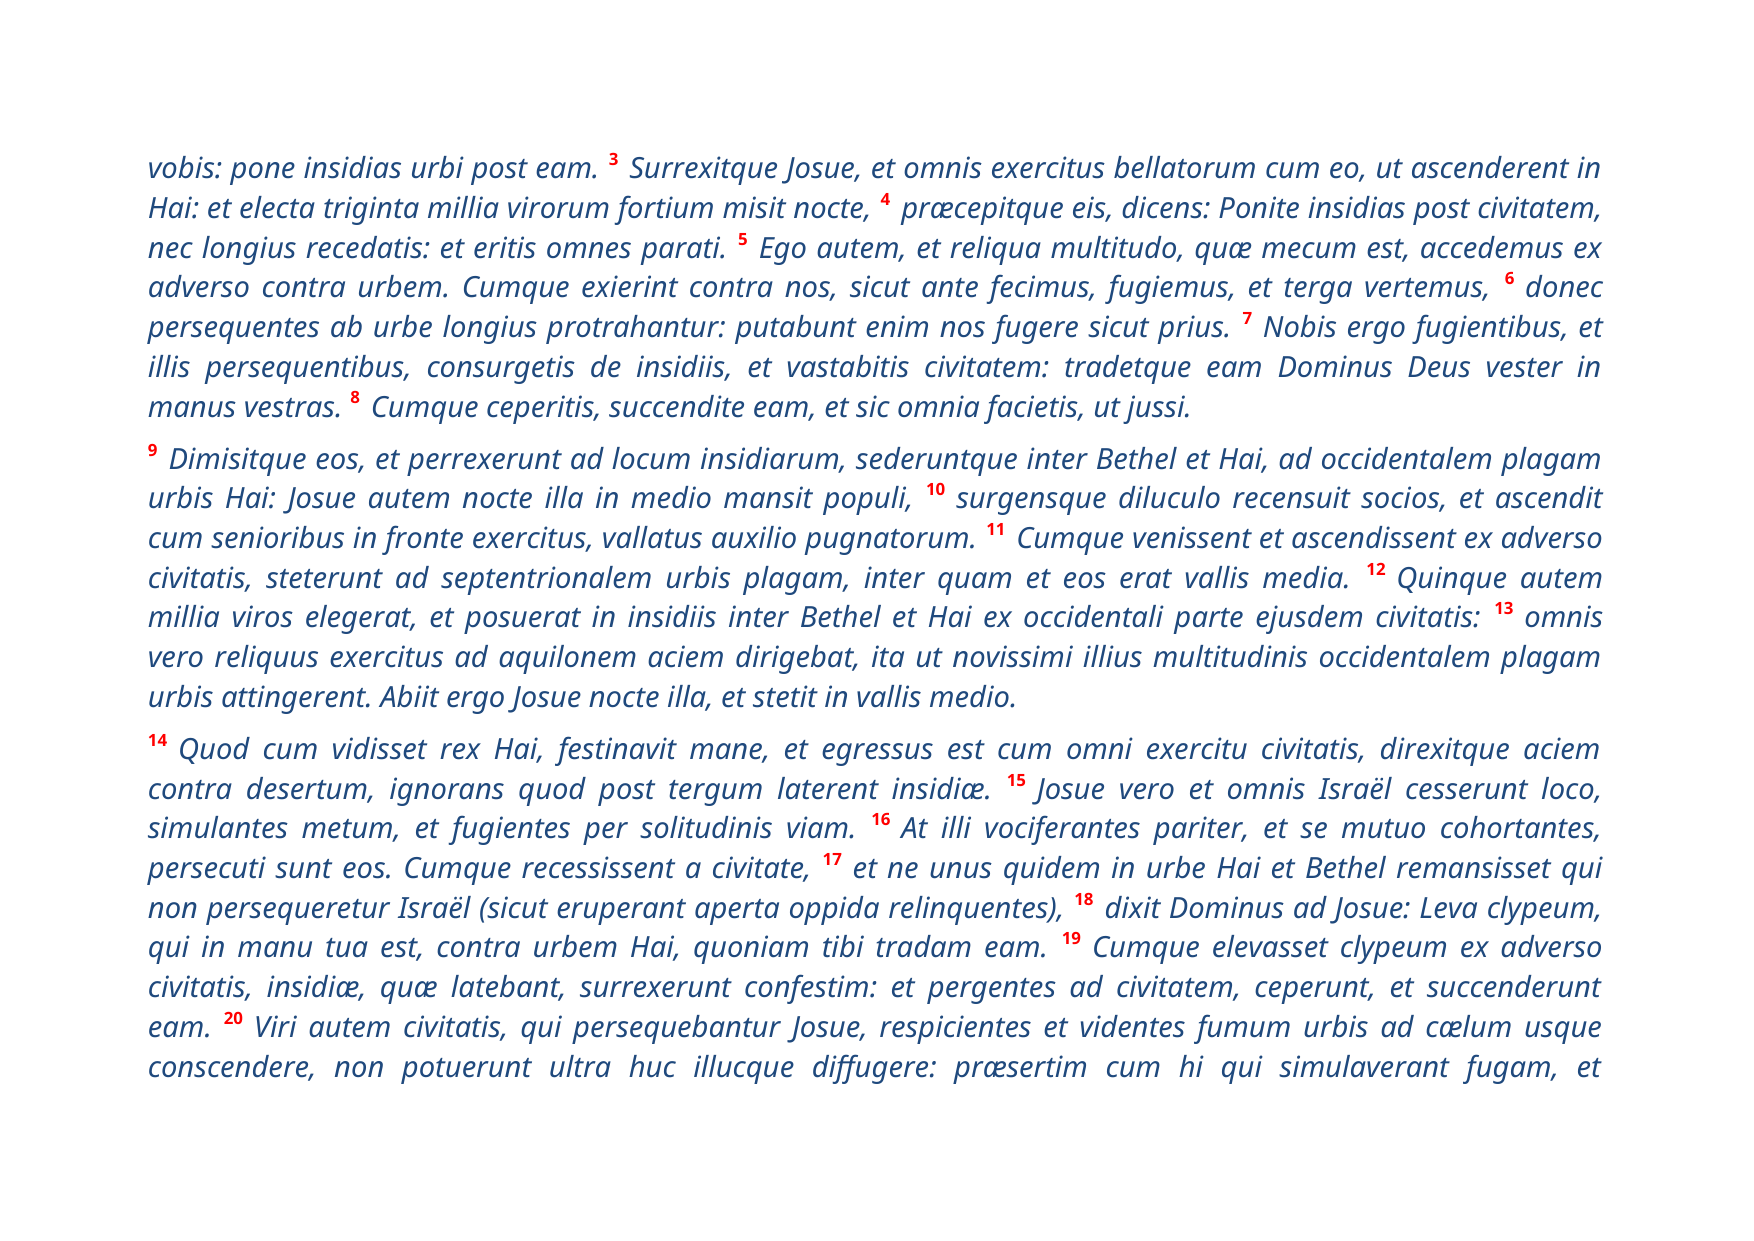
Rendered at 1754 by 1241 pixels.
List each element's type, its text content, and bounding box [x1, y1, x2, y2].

text 9 Dimisitque eos, et perrexerunt ad locum insidiarum, sederuntque inter Bethel et Hai, ad occidentalem plagam urbis Hai: Josue autem nocte illa in medio mansit populi, 10 surgensque diluculo recensuit socios, et ascendit cum senioribus in fronte exercitus, vallatus auxilio pugnatorum. 11 Cumque venissent et ascendissent ex adverso civitatis, steterunt ad septentrionalem urbis plagam, inter quam et eos erat vallis media. 12 Quinque autem millia viros elegerat, et posuerat in insidiis inter Bethel et Hai ex occidentali parte ejusdem civitatis: 13 omnis vero reliquus exercitus ad aquilonem aciem dirigebat, ita ut novissimi illius multitudinis occidentalem plagam urbis attingerent. Abiit ergo Josue nocte illa, et stetit in vallis medio. [148, 438, 1606, 716]
text 14 Quod cum vidisset rex Hai, festinavit mane, et egressus est cum omni exercitu civitatis, direxitque aciem contra desertum, ignorans quod post tergum laterent insidiæ. 15 Josue vero et omnis Israël cesserunt loco, simulantes metum, et fugientes per solitudinis viam. 16 At illi vociferantes pariter, et se mutuo cohortantes, persecuti sunt eos. Cumque recessissent a civitate, 17 et ne unus quidem in urbe Hai et Bethel remansisset qui non persequeretur Israël (sicut eruperant aperta oppida relinquentes), 18 dixit Dominus ad Josue: Leva clypeum, qui in manu tua est, contra urbem Hai, quoniam tibi tradam eam. 19 Cumque elevasset clypeum ex adverso civitatis, insidiæ, quæ latebant, surrexerunt confestim: et pergentes ad civitatem, ceperunt, et succenderunt eam. 20 Viri autem civitatis, qui persequebantur Josue, respicientes et videntes fumum urbis ad cælum usque conscendere, non potuerunt ultra huc illucque diffugere: præsertim cum hi qui simulaverant fugam, et [148, 728, 1606, 1086]
text vobis: pone insidias urbi post eam. 3 Surrexitque Josue, et omnis exercitus bellatorum cum eo, ut ascenderent in Hai: et electa triginta millia virorum fortium misit nocte, 4 præcepitque eis, dicens: Ponite insidias post civitatem, nec longius recedatis: et eritis omnes parati. 5 Ego autem, et reliqua multitudo, quæ mecum est, accedemus ex adverso contra urbem. Cumque exierint contra nos, sicut ante fecimus, fugiemus, et terga vertemus, 6 donec persequentes ab urbe longius protrahantur: putabunt enim nos fugere sicut prius. 7 Nobis ergo fugientibus, et illis persequentibus, consurgetis de insidiis, et vastabitis civitatem: tradetque eam Dominus Deus vester in manus vestras. 8 Cumque ceperitis, succendite eam, et sic omnia facietis, ut jussi. [148, 148, 1606, 426]
